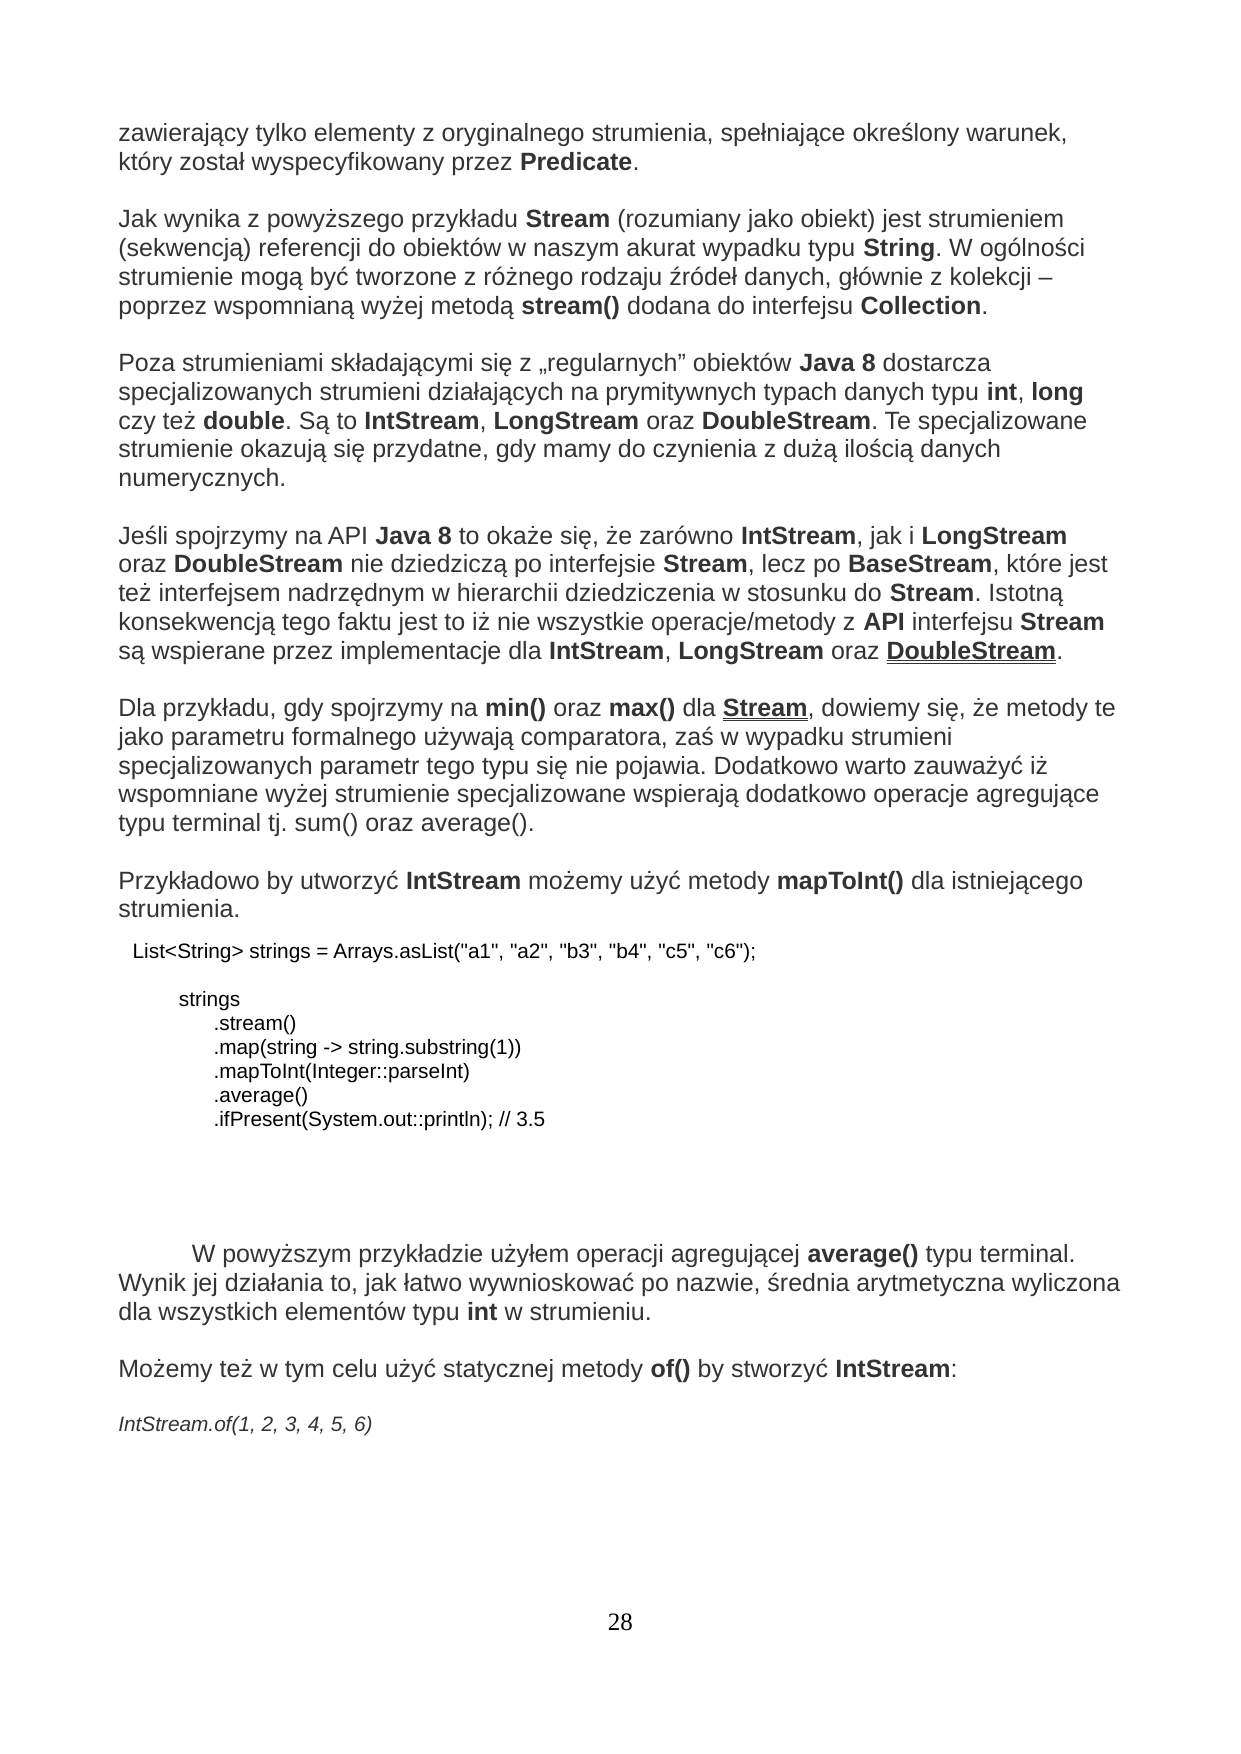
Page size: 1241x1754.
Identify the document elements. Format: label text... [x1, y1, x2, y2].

text Możemy też w tym celu użyć statycznej metody of() by stworzyć IntStream: [118, 1354, 1122, 1383]
text Poza strumieniami składającymi się z „regularnych” obiektów Java 8 dostarcza specjalizowanych strumieni działających na prymitywnych typach danych typu int, long czy też double. Są to IntStream, LongStream oraz DoubleStream. Te specjalizowane strumienie okazują się przydatne, gdy mamy do czynienia z dużą ilością danych numerycznych. [118, 348, 1122, 492]
text zawierający tylko elementy z oryginalnego strumienia, spełniające określony warunek, który został wyspecyfikowany przez Predicate. [118, 118, 1122, 176]
text Jeśli spojrzymy na API Java 8 to okaże się, że zarówno IntStream, jak i LongStream oraz DoubleStream nie dziedziczą po interfejsie Stream, lecz po BaseStream, które jest też interfejsem nadrzędnym w hierarchii dziedziczenia w stosunku do Stream. Istotną konsekwencją tego faktu jest to iż nie wszystkie operacje/metody z API interfejsu Stream są wspierane przez implementacje dla IntStream, LongStream oraz DoubleStream. [118, 521, 1122, 664]
text Przykładowo by utworzyć IntStream możemy użyć metody mapToInt() dla istniejącego strumienia. [118, 866, 1122, 923]
text IntStream.of(1, 2, 3, 4, 5, 6) [118, 1412, 1122, 1464]
text W powyższym przykładzie użyłem operacji agregującej average() typu terminal. Wynik jej działania to, jak łatwo wywnioskować po nazwie, średnia arytmetyczna wyliczona dla wszystkich elementów typu int w strumieniu. [118, 1239, 1122, 1326]
text Jak wynika z powyższego przykładu Stream (rozumiany jako obiekt) jest strumieniem (sekwencją) referencji do obiektów w naszym akurat wypadku typu String. W ogólności strumienie mogą być tworzone z różnego rodzaju źródeł danych, głównie z kolekcji – poprzez wspomnianą wyżej metodą stream() dodana do interfejsu Collection. [118, 204, 1122, 319]
text Dla przykładu, gdy spojrzymy na min() oraz max() dla Stream, dowiemy się, że metody te jako parametru formalnego używają comparatora, zaś w wypadku strumieni specjalizowanych parametr tego typu się nie pojawia. Dodatkowo warto zauważyć iż wspomniane wyżej strumienie specjalizowane wspierają dodatkowo operacje agregujące typu terminal tj. sum() oraz average(). [118, 693, 1122, 837]
